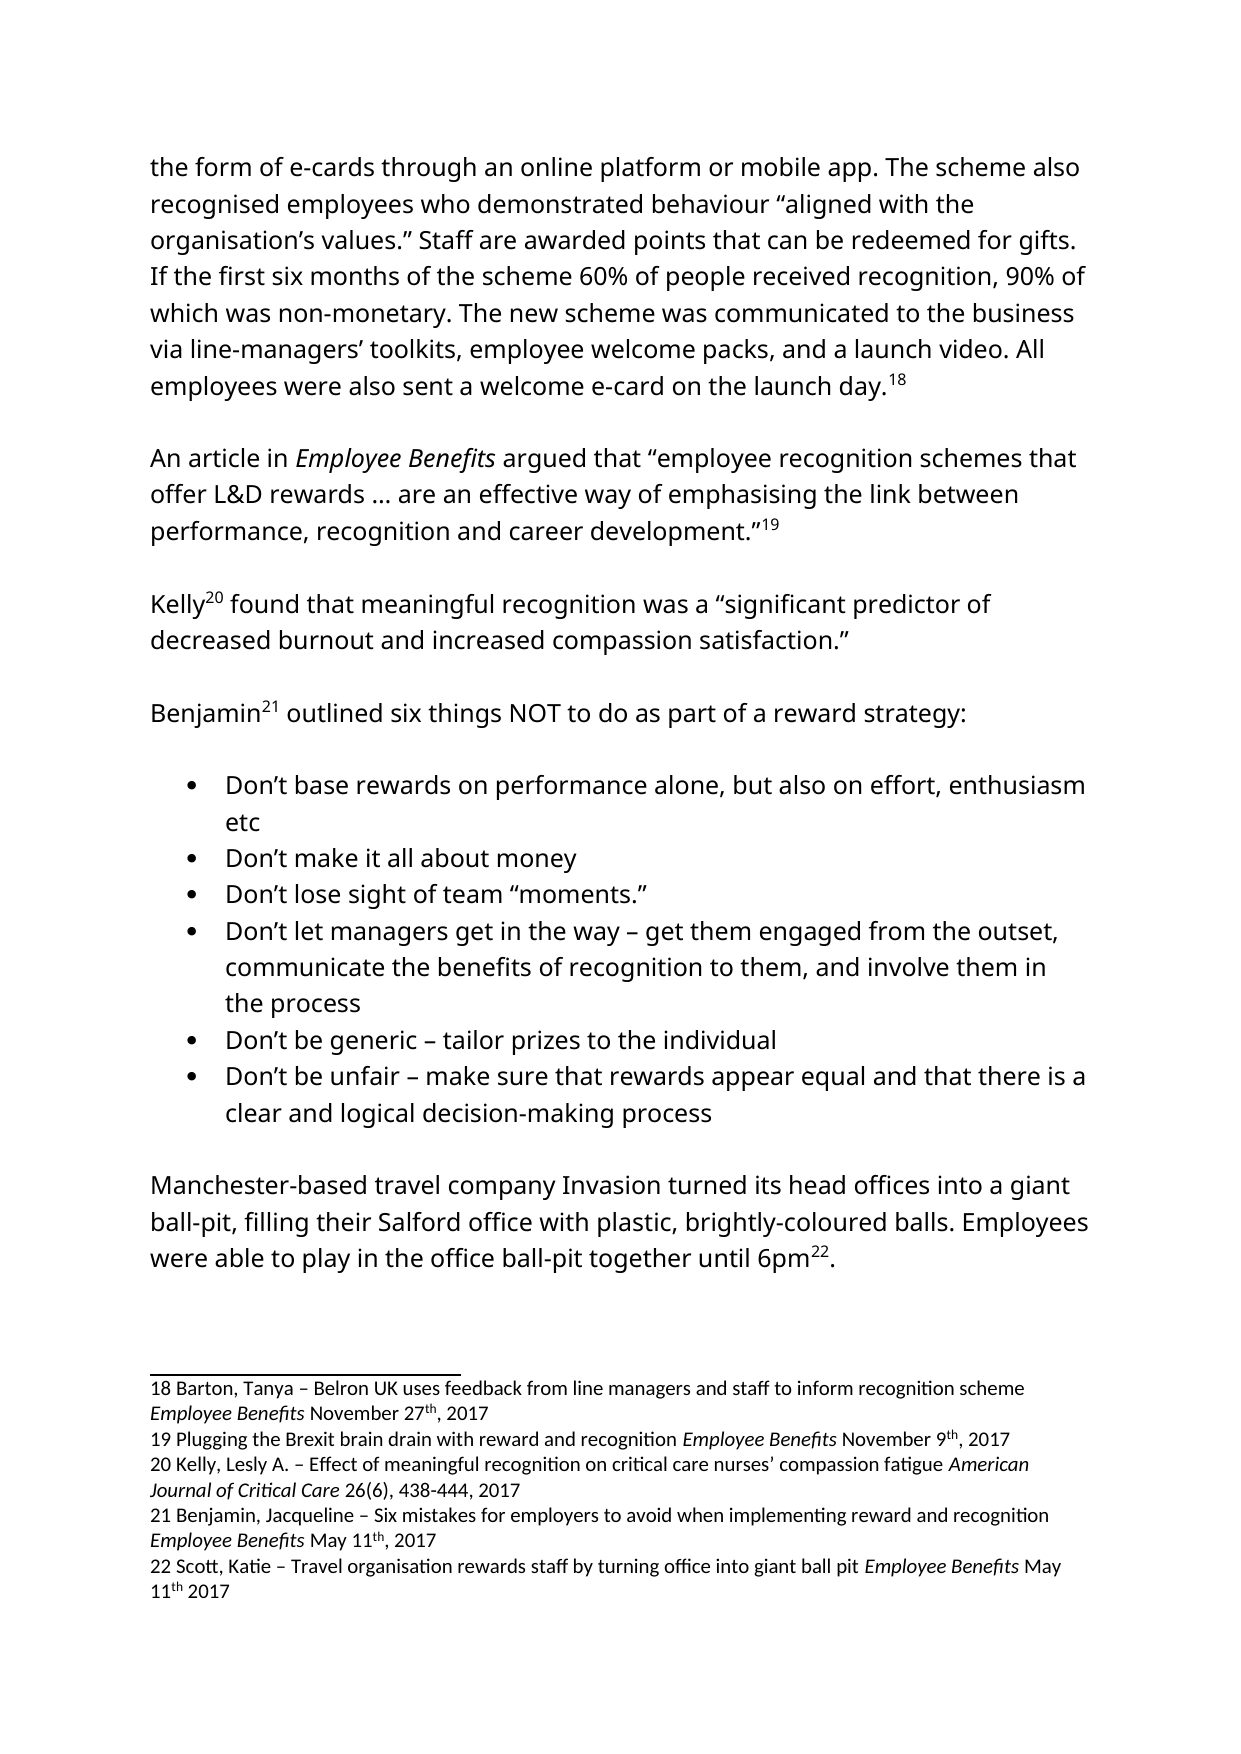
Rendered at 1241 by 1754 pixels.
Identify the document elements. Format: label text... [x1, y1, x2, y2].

text Benjamin, Jacqueline – Six mistakes for employers to avoid when implementing reward and recognition Employee Benefits May 11th, 2017 [150, 1502, 1090, 1553]
list Don’t let managers get in the way – get them engaged from the outset, communicate the benefits of recognition to them, and involve them in the process [187, 913, 1090, 1020]
list Don’t be generic – tailor prizes to the individual [187, 1022, 1090, 1057]
list Don’t be unfair – make sure that rewards appear equal and that there is a clear and logical decision-making process [187, 1059, 1090, 1129]
text Plugging the Brexit brain drain with reward and recognition Employee Benefits November 9th, 2017 [150, 1426, 1090, 1451]
text Manchester-based travel company Invasion turned its head offices into a giant ball-pit, filling their Salford office with plastic, brightly-coloured balls. Employees were able to play in the office ball-pit together until 6pm. [150, 1168, 1090, 1275]
text An article in Employee Benefits argued that “employee recognition schemes that offer L&D rewards … are an effective way of emphasising the link between performance, recognition and career development.” [150, 441, 1090, 548]
text Kelly, Lesly A. – Effect of meaningful recognition on critical care nurses’ compassion fatigue American Journal of Critical Care 26(6), 438-444, 2017 [150, 1451, 1090, 1502]
text Benjamin outlined six things NOT to do as part of a reward strategy: [150, 695, 1090, 729]
list Don’t base rewards on performance alone, but also on effort, enthusiasm etc [187, 768, 1090, 838]
list Don’t lose sight of team “moments.” [187, 877, 1090, 911]
text Barton, Tanya – Belron UK uses feedback from line managers and staff to inform recognition scheme Employee Benefits November 27th, 2017 [150, 1375, 1090, 1426]
list Don’t make it all about money [187, 841, 1090, 875]
text the form of e-cards through an online platform or mobile app. The scheme also recognised employees who demonstrated behaviour “aligned with the organisation’s values.” Staff are awarded points that can be redeemed for gifts. If the first six months of the scheme 60% of people received recognition, 90% of which was non-monetary. The new scheme was communicated to the business via line-managers’ toolkits, employee welcome packs, and a launch video. All employees were also sent a welcome e-card on the launch day. [150, 150, 1090, 402]
text Scott, Katie – Travel organisation rewards staff by turning office into giant ball pit Employee Benefits May 11th 2017 [150, 1553, 1090, 1604]
text Kelly found that meaningful recognition was a “significant predictor of decreased burnout and increased compassion satisfaction.” [150, 586, 1090, 657]
